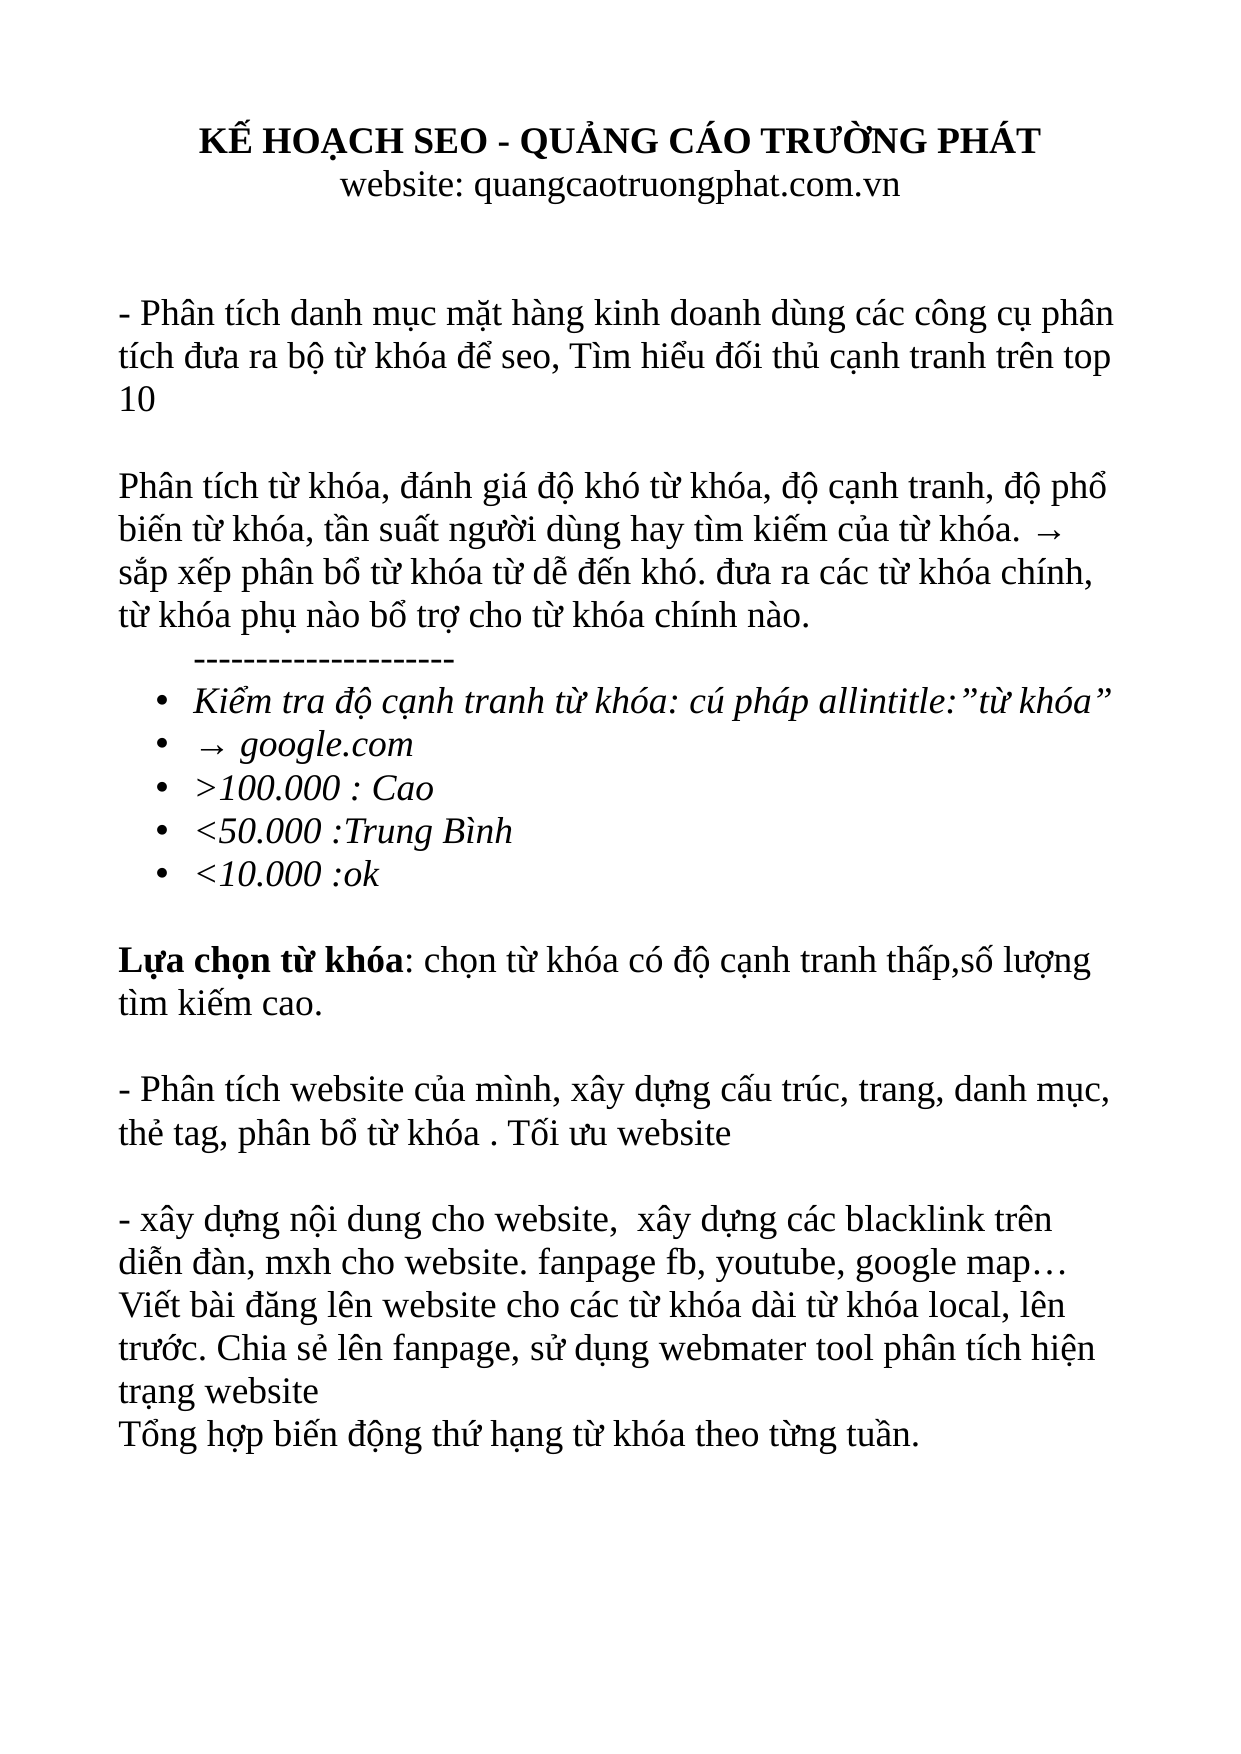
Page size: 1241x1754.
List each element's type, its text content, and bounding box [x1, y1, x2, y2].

text --------------------- [118, 636, 1122, 679]
text - Phân tích website của mình, xây dựng cấu trúc, trang, danh mục, thẻ tag, phân bổ từ khóa . Tối ưu website [118, 1067, 1122, 1153]
text Phân tích từ khóa, đánh giá độ khó từ khóa, độ cạnh tranh, độ phổ biến từ khóa, tần suất người dùng hay tìm kiếm của từ khóa. → sắp xếp phân bổ từ khóa từ dễ đến khó. đưa ra các từ khóa chính, từ khóa phụ nào bổ trợ cho từ khóa chính nào. [118, 463, 1122, 636]
list Kiểm tra độ cạnh tranh từ khóa: cú pháp allintitle:”từ khóa” [156, 679, 1122, 722]
list >100.000 : Cao [156, 765, 1122, 808]
list <50.000 :Trung Bình [156, 808, 1122, 851]
text - xây dựng nội dung cho website, xây dựng các blacklink trên diễn đàn, mxh cho website. fanpage fb, youtube, google map… [118, 1196, 1122, 1282]
text KẾ HOẠCH SEO - QUẢNG CÁO TRƯỜNG PHÁT [118, 118, 1122, 161]
list → google.com [156, 722, 1122, 765]
text Lựa chọn từ khóa: chọn từ khóa có độ cạnh tranh thấp,số lượng tìm kiếm cao. [118, 937, 1122, 1024]
text Viết bài đăng lên website cho các từ khóa dài từ khóa local, lên trước. Chia sẻ lên fanpage, sử dụng webmater tool phân tích hiện trạng website [118, 1282, 1122, 1412]
text - Phân tích danh mục mặt hàng kinh doanh dùng các công cụ phân tích đưa ra bộ từ khóa để seo, Tìm hiểu đối thủ cạnh tranh trên top 10 [118, 291, 1122, 420]
text website: quangcaotruongphat.com.vn [118, 161, 1122, 204]
text Tổng hợp biến động thứ hạng từ khóa theo từng tuần. [118, 1412, 1122, 1455]
list <10.000 :ok [156, 851, 1122, 894]
